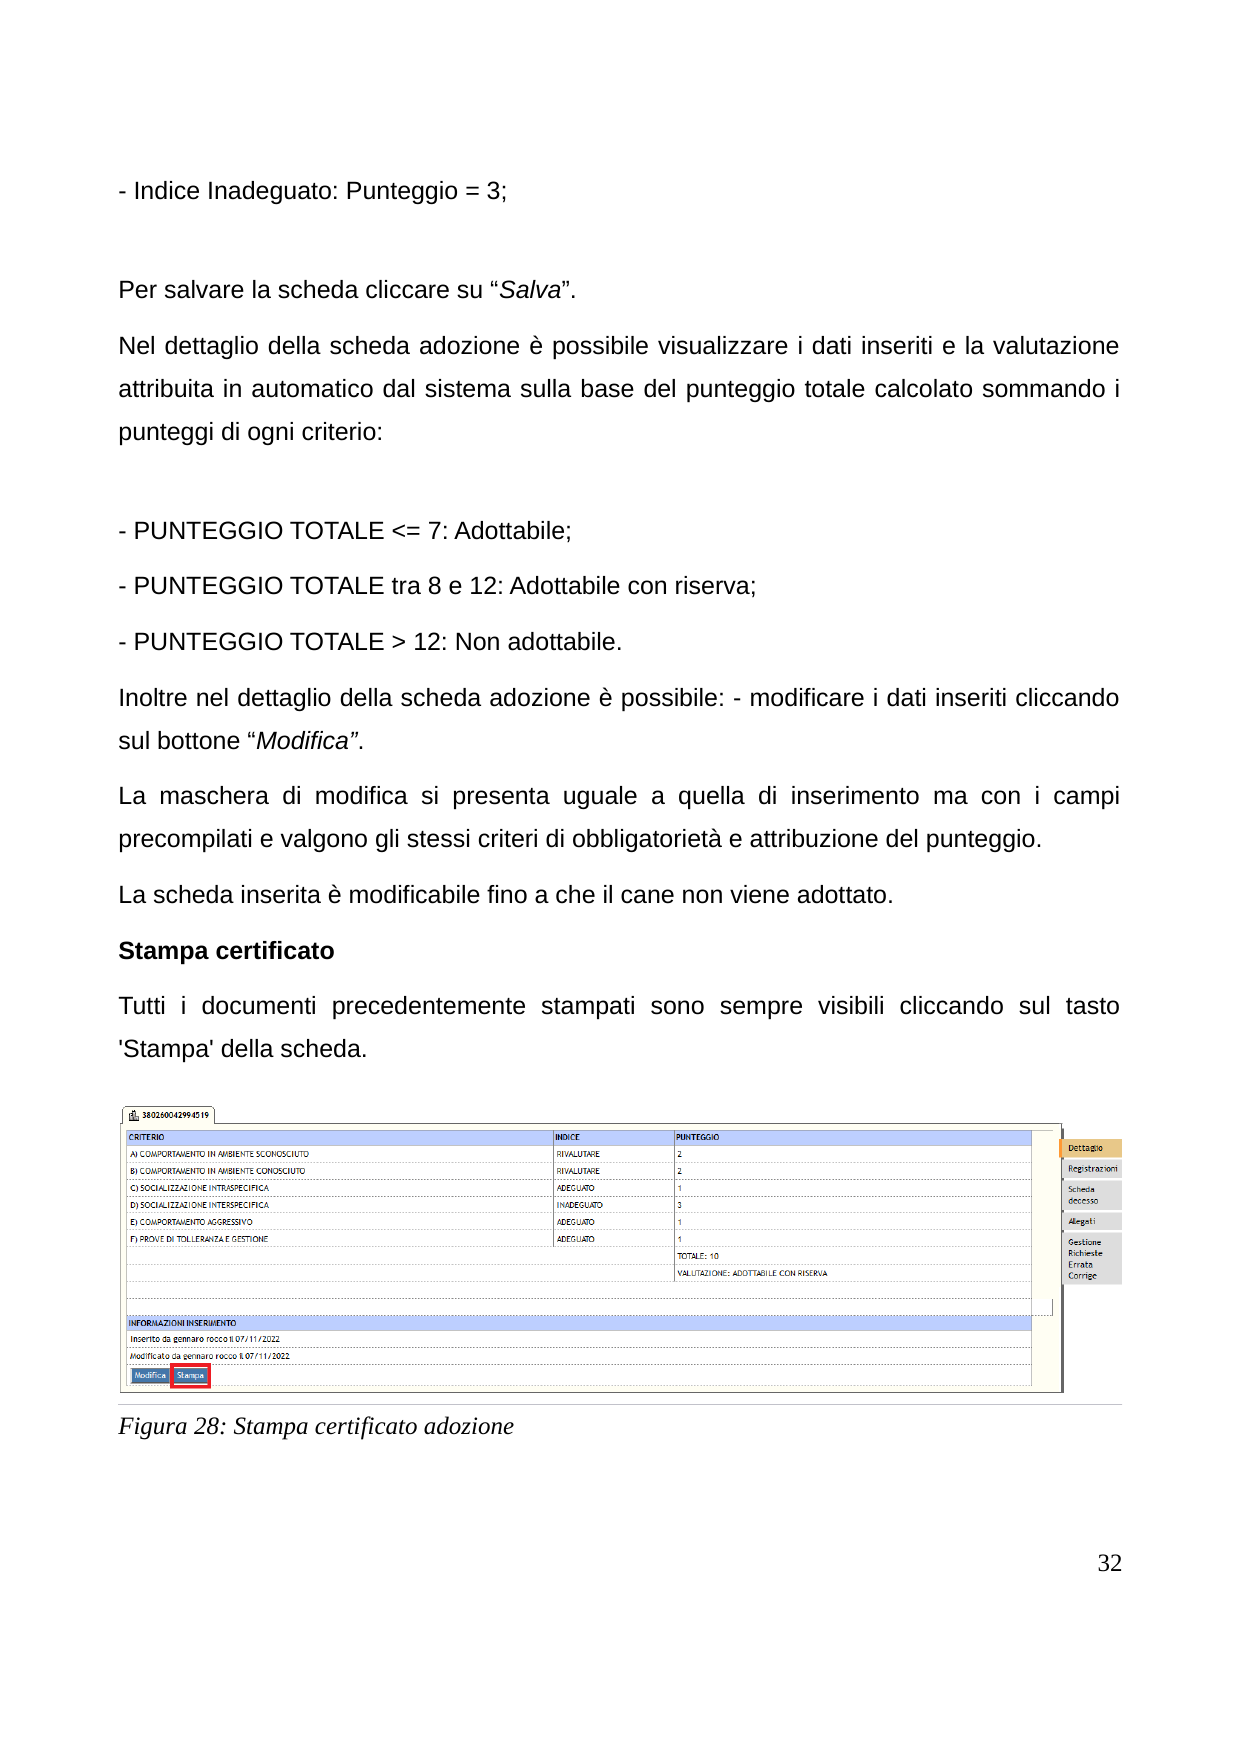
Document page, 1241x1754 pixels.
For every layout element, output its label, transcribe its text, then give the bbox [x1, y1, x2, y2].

text Stampa certificato [118, 936, 1122, 964]
text [118, 1440, 1122, 1483]
text - PUNTEGGIO TOTALE <= 7: Adottabile; [118, 473, 1122, 544]
text Tutti i documenti precedentemente stampati sono sempre visibili cliccando sul tasto 'Stampa' della scheda. [118, 991, 1122, 1063]
text La scheda inserita è modificabile fino a che il cane non viene adottato. [118, 880, 1122, 909]
text Figura 28: Stampa certificato adozione [118, 1412, 1122, 1440]
text La maschera di modifica si presenta uguale a quella di inserimento ma con i campi precompilati e valgono gli stessi criteri di obbligatorietà e attribuzione del punteggio. [118, 781, 1122, 853]
text [118, 1090, 1122, 1102]
text - PUNTEGGIO TOTALE > 12: Non adottabile. [118, 627, 1122, 656]
text Per salvare la scheda cliccare su “Salva”. [118, 232, 1122, 304]
text Inoltre nel dettaglio della scheda adozione è possibile: - modificare i dati inseriti cliccando sul bottone “Modifica”. [118, 683, 1122, 754]
text Nel dettaglio della scheda adozione è possibile visualizzare i dati inseriti e la valutazione attribuita in automatico dal sistema sulla base del punteggio totale calcolato sommando i punteggi di ogni criterio: [118, 331, 1122, 446]
picture [118, 1102, 1123, 1412]
text - PUNTEGGIO TOTALE tra 8 e 12: Adottabile con riserva; [118, 571, 1122, 600]
text - Indice Inadeguato: Punteggio = 3; [118, 176, 1122, 205]
